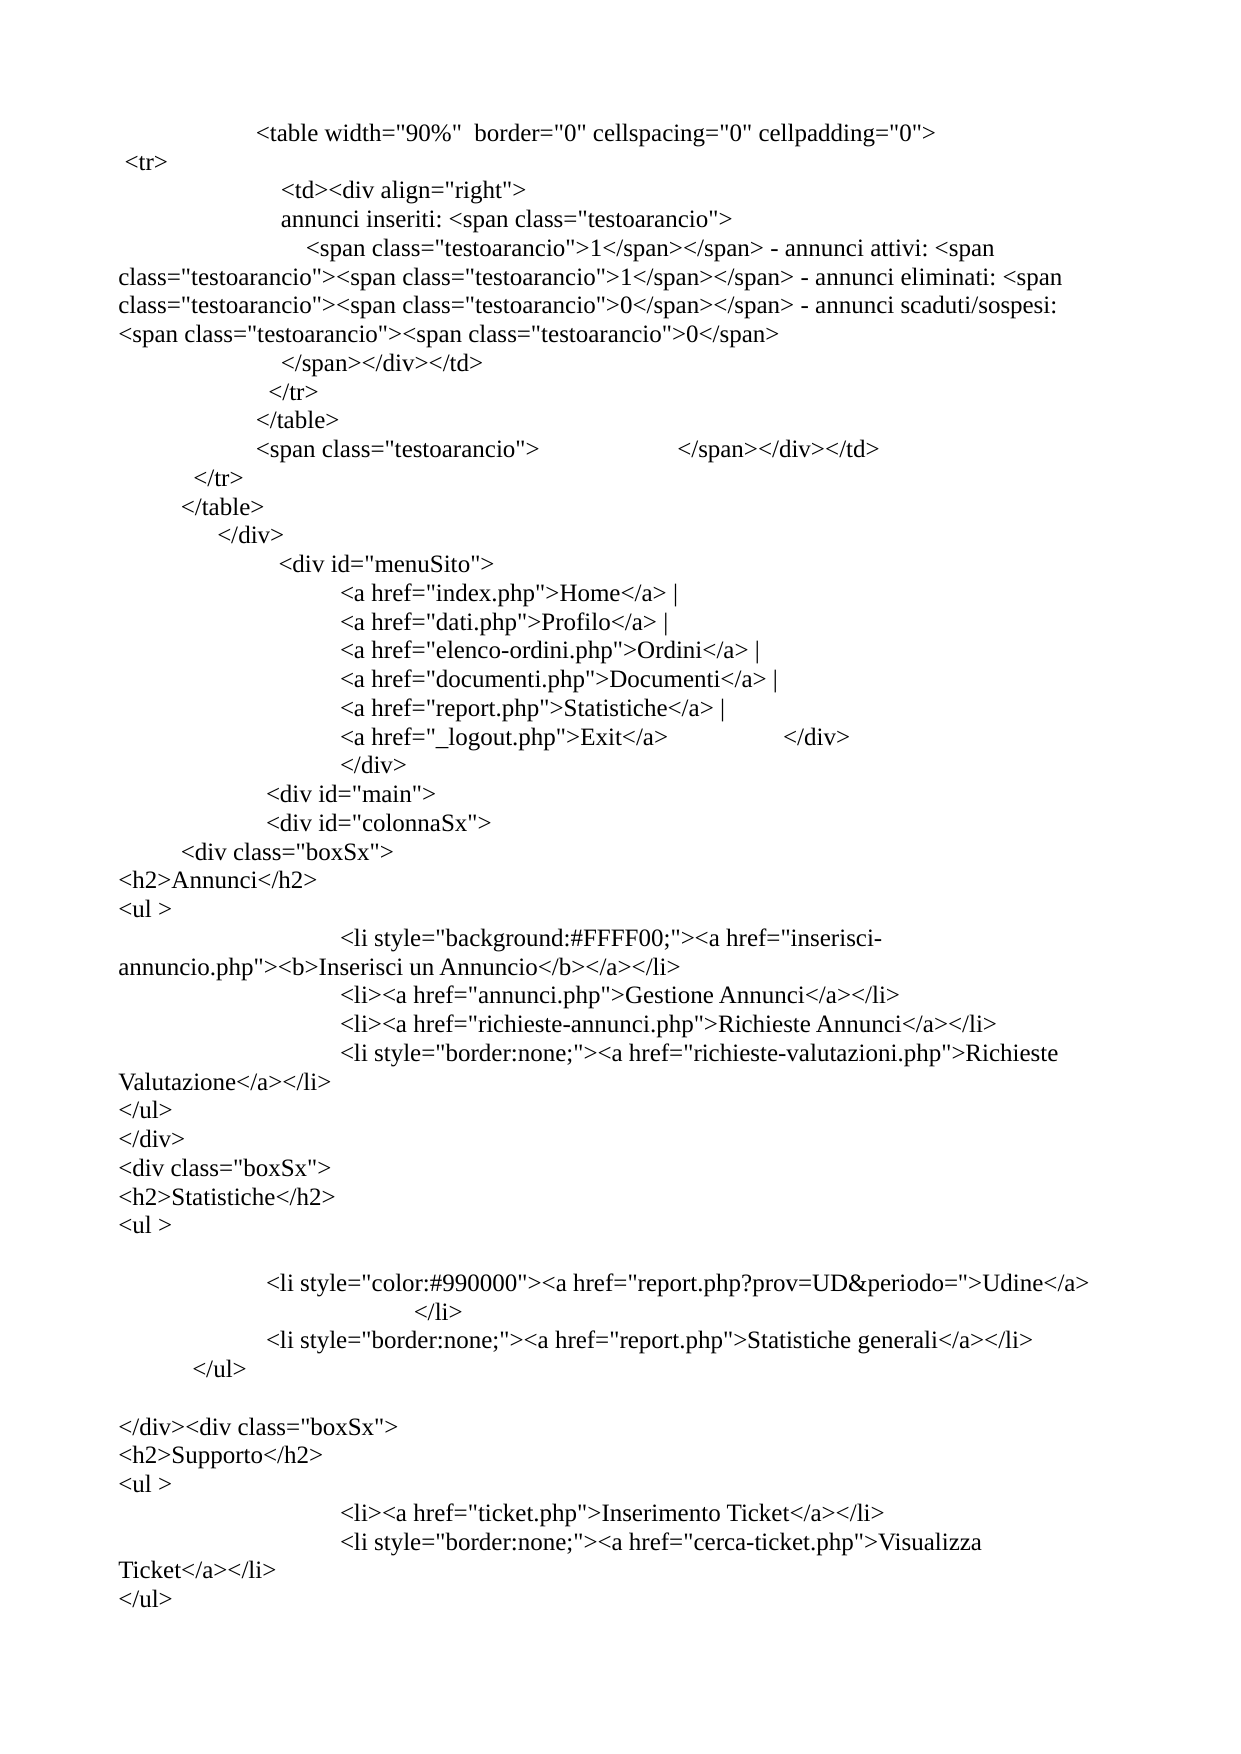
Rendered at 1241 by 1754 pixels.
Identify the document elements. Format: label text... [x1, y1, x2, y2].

text <a href="index.php">Home</a> | [118, 578, 1122, 607]
text annunci inseriti: <span class="testoarancio"> [118, 204, 1122, 233]
text </span></div></td> [118, 348, 1122, 377]
text <div id="menuSito"> [118, 549, 1122, 578]
text </div> [118, 521, 1122, 549]
text </tr> [118, 463, 1122, 492]
text </table> [118, 492, 1122, 521]
text </div> <div id="main"> <div id="colonnaSx"> <div class="boxSx"> <h2>Annunci</h2> <ul > <li style="background:#FFFF00;"><a href="inserisci-annuncio.php"><b>Inserisci un Annuncio</b></a></li> <li><a href="annunci.php">Gestione Annunci</a></li> <li><a href="richieste-annunci.php">Richieste Annunci</a></li> <li style="border:none;"><a href="richieste-valutazioni.php">Richieste Valutazione</a></li> </ul> </div> <div class="boxSx"> <h2>Statistiche</h2> <ul > <li style="color:#990000"><a href="report.php?prov=UD&periodo=">Udine</a> </li> <li style="border:none;"><a href="report.php">Statistiche generali</a></li> </ul> </div><div class="boxSx"> <h2>Supporto</h2> <ul > <li><a href="ticket.php">Inserimento Ticket</a></li> <li style="border:none;"><a href="cerca-ticket.php">Visualizza Ticket</a></li> </ul> [118, 751, 1122, 1613]
text <span class="testoarancio">1</span></span> - annunci attivi: <span class="testoarancio"><span class="testoarancio">1</span></span> - annunci eliminati: <span class="testoarancio"><span class="testoarancio">0</span></span> - annunci scaduti/sospesi: <span class="testoarancio"><span class="testoarancio">0</span> [118, 233, 1122, 348]
text <table width="90%" border="0" cellspacing="0" cellpadding="0"> [118, 118, 1122, 147]
text <a href="report.php">Statistiche</a> | [118, 693, 1122, 722]
text <a href="dati.php">Profilo</a> | [118, 607, 1122, 636]
text <td><div align="right"> [118, 176, 1122, 204]
text <a href="elenco-ordini.php">Ordini</a> | [118, 636, 1122, 664]
text <span class="testoarancio"> </span></div></td> [118, 434, 1122, 463]
text </tr> [118, 377, 1122, 406]
text </table> [118, 406, 1122, 434]
text <a href="documenti.php">Documenti</a> | [118, 664, 1122, 693]
text <tr> [118, 147, 1122, 176]
text <a href="_logout.php">Exit</a> </div> [118, 722, 1122, 751]
